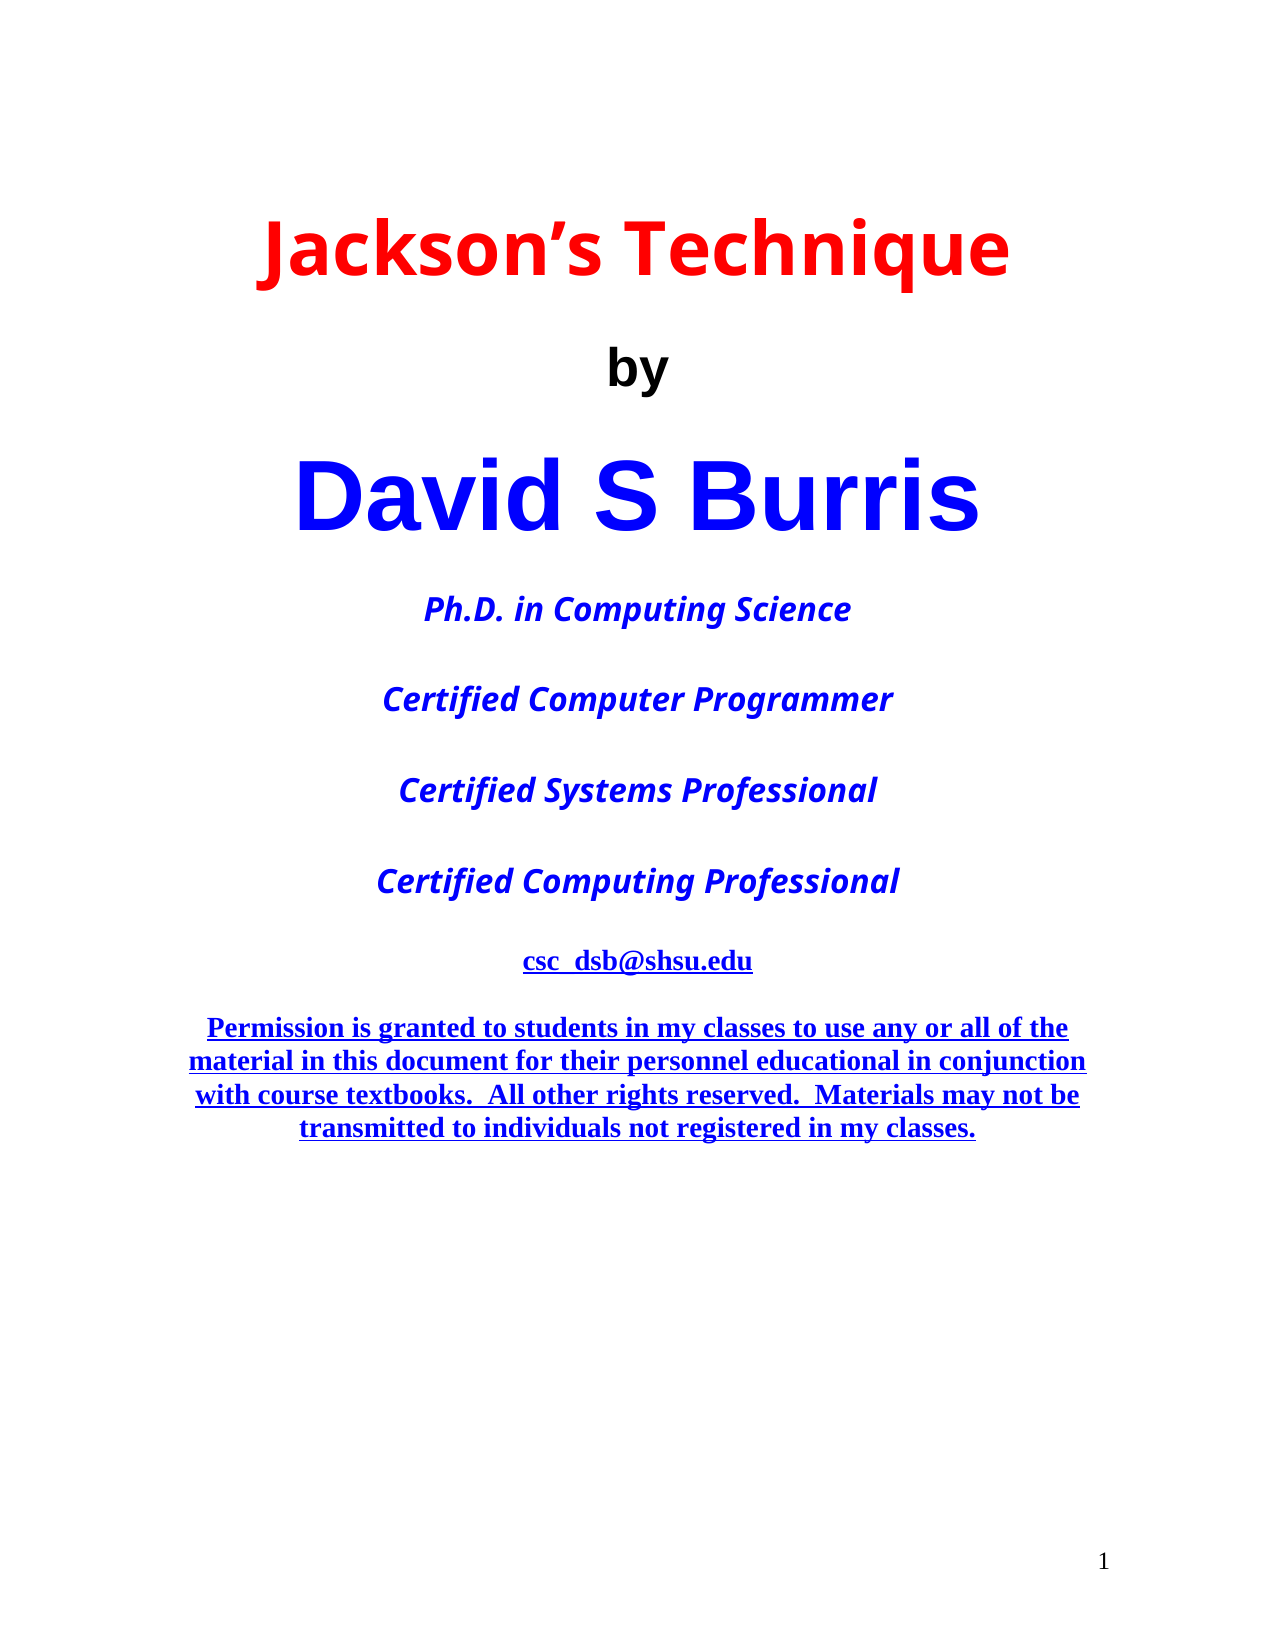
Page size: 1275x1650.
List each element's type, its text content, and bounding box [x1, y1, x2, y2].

text Ph.D. in Computing Science [165, 585, 1110, 631]
text Certified Computer Programmer [165, 676, 1110, 722]
subtitle Permission is granted to students in my classes to use any or all of the material in this document for their personnel educational in conjunction with course textbooks. All other rights reserved. Materials may not be transmitted to individuals not registered in my classes. [165, 1010, 1110, 1144]
text David S Burris [165, 437, 1110, 552]
text by [165, 336, 1110, 398]
subtitle csc_dsb@shsu.edu [165, 943, 1110, 976]
text Certified Systems Professional [165, 767, 1110, 812]
subtitle Jackson’s Technique [165, 195, 1110, 298]
text Certified Computing Professional [165, 858, 1110, 903]
